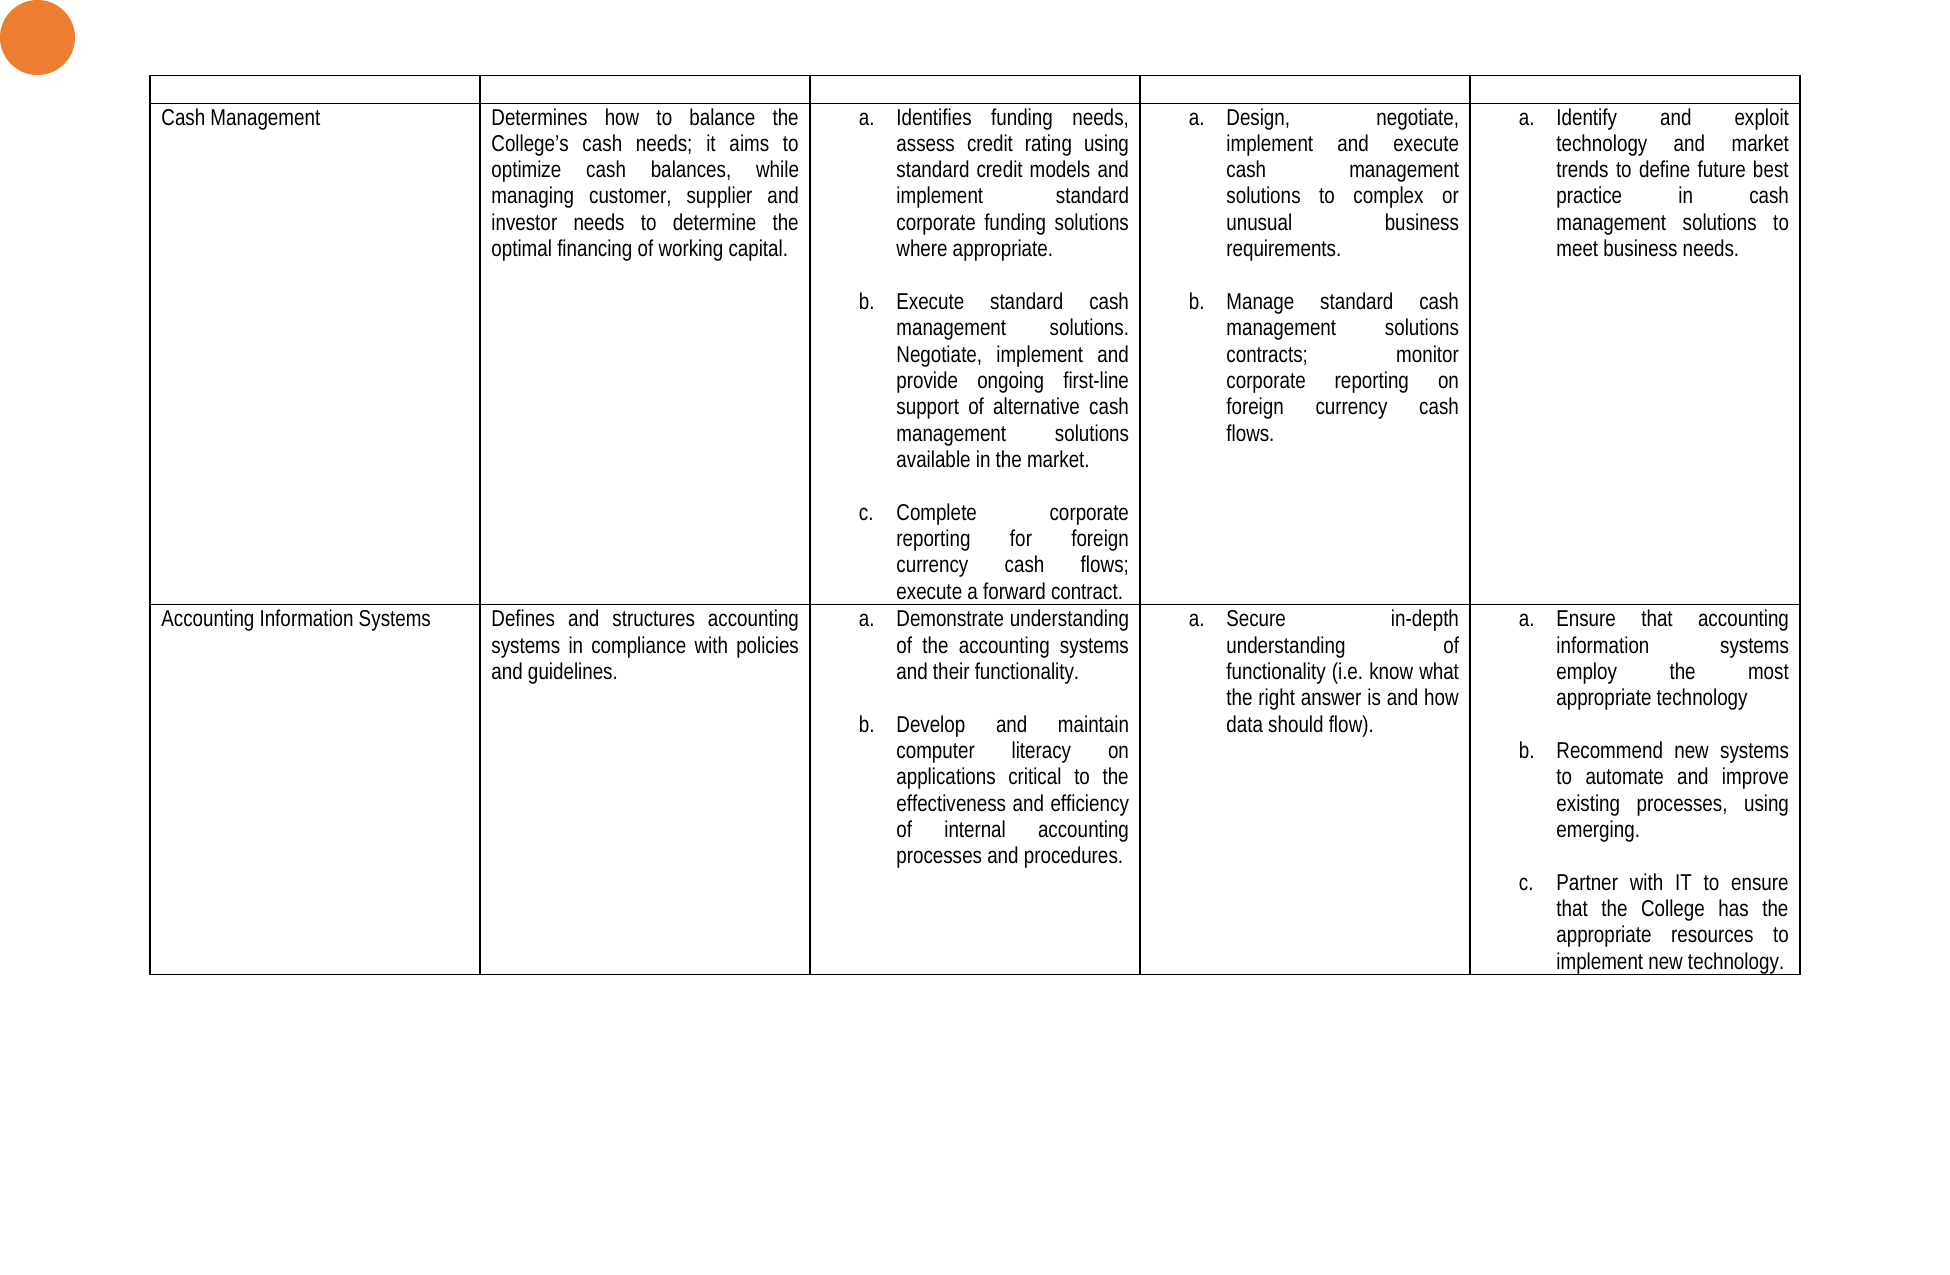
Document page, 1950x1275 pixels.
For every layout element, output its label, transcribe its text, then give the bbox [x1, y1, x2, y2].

table_cell [481, 76, 809, 102]
table_cell [1471, 76, 1799, 102]
table_cell [151, 76, 479, 102]
table_cell Cash Management [151, 104, 479, 604]
table_cell [811, 76, 1139, 102]
table_cell Identifies funding needs, assess credit rating using standard credit models and implement standard corporate funding solutions where appropriate. Execute standard cash management solutions. Negotiate, implement and provide ongoing first-line support of alternative cash management solutions available in the market. Complete corporate reporting for foreign currency cash flows; execute a forward contract. [811, 104, 1139, 604]
table_cell Ensure that accounting information systems employ the most appropriate technology Recommend new systems to automate and improve existing processes, using emerging. Partner with IT to ensure that the College has the appropriate resources to implement new technology. [1471, 605, 1799, 974]
table_cell Design, negotiate, implement and execute cash management solutions to complex or unusual business requirements. Manage standard cash management solutions contracts; monitor corporate reporting on foreign currency cash flows. [1141, 104, 1469, 604]
table_cell Defines and structures accounting systems in compliance with policies and guidelines. [481, 605, 809, 974]
table_cell Demonstrate understanding of the accounting systems and their functionality. Develop and maintain computer literacy on applications critical to the effectiveness and efficiency of internal accounting processes and procedures. [811, 605, 1139, 974]
table_cell Identify and exploit technology and market trends to define future best practice in cash management solutions to meet business needs. [1471, 104, 1799, 604]
table_cell Accounting Information Systems [151, 605, 479, 974]
table_cell Secure in-depth understanding of functionality (i.e. know what the right answer is and how data should flow). [1141, 605, 1469, 974]
table_cell Determines how to balance the College’s cash needs; it aims to optimize cash balances, while managing customer, supplier and investor needs to determine the optimal financing of working capital. [481, 104, 809, 604]
table_cell [1141, 76, 1469, 102]
